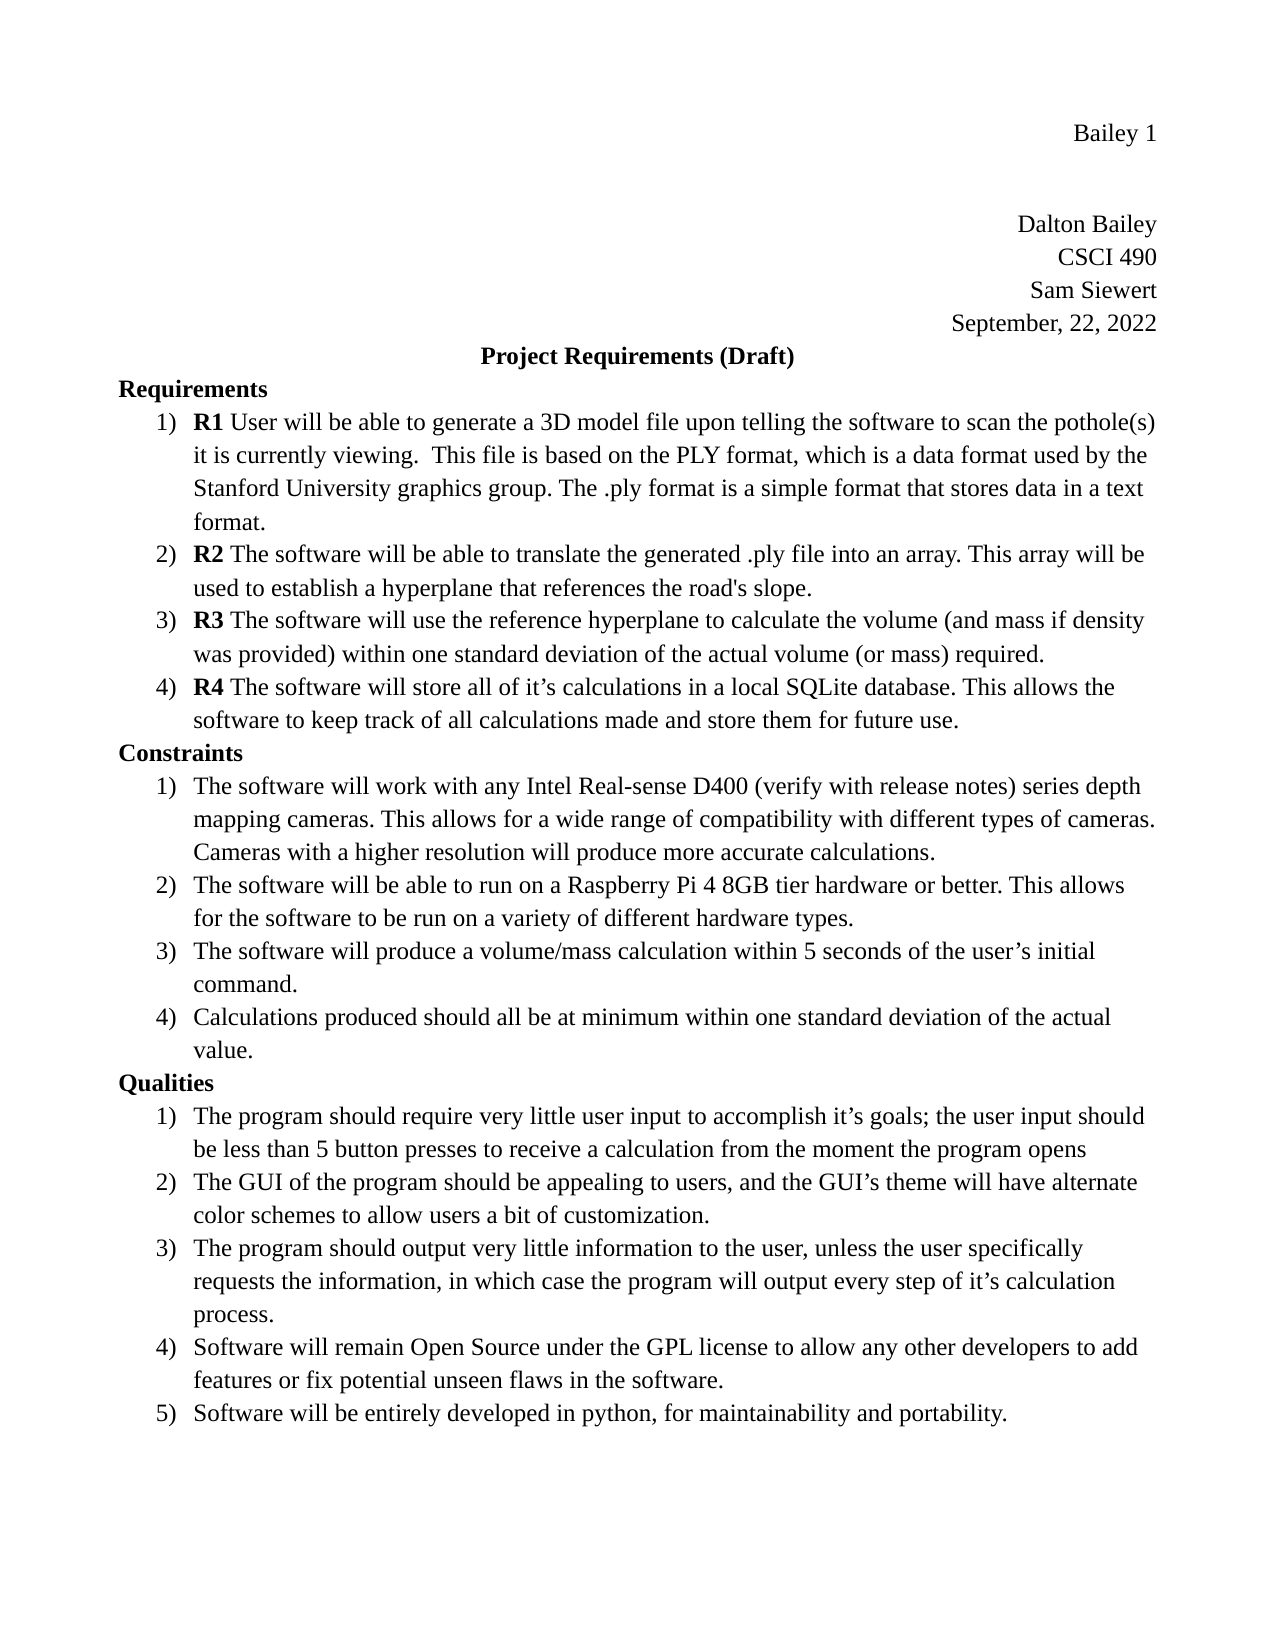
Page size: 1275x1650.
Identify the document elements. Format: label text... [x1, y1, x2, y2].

text Qualities [118, 1068, 1157, 1097]
text Requirements [118, 374, 1157, 403]
list R2 The software will be able to translate the generated .ply file into an array. This array will be used to establish a hyperplane that references the road's slope. [156, 539, 1157, 601]
list The program should output very little information to the user, unless the user specifically requests the information, in which case the program will output every step of it’s calculation process. [156, 1233, 1157, 1328]
text Sam Siewert [118, 275, 1157, 304]
list The software will produce a volume/mass calculation within 5 seconds of the user’s initial command. [156, 936, 1157, 998]
list R1 User will be able to generate a 3D model file upon telling the software to scan the pothole(s) it is currently viewing. This file is based on the PLY format, which is a data format used by the Stanford University graphics group. The .ply format is a simple format that stores data in a text format. [156, 407, 1157, 535]
text Project Requirements (Draft) [118, 341, 1157, 370]
list The GUI of the program should be appealing to users, and the GUI’s theme will have alternate color schemes to allow users a bit of customization. [156, 1167, 1157, 1229]
text CSCI 490 [118, 242, 1157, 271]
list Calculations produced should all be at minimum within one standard deviation of the actual value. [156, 1002, 1157, 1064]
list Software will remain Open Source under the GPL license to allow any other developers to add features or fix potential unseen flaws in the software. [156, 1332, 1157, 1394]
text September, 22, 2022 [118, 308, 1157, 337]
text Dalton Bailey [118, 209, 1157, 238]
list The software will work with any Intel Real-sense D400 (verify with release notes) series depth mapping cameras. This allows for a wide range of compatibility with different types of cameras. Cameras with a higher resolution will produce more accurate calculations. [156, 771, 1157, 866]
list R3 The software will use the reference hyperplane to calculate the volume (and mass if density was provided) within one standard deviation of the actual volume (or mass) required. [156, 606, 1157, 667]
list The program should require very little user input to accomplish it’s goals; the user input should be less than 5 button presses to receive a calculation from the moment the program opens [156, 1101, 1157, 1163]
text Constraints [118, 738, 1157, 766]
list R4 The software will store all of it’s calculations in a local SQLite database. This allows the software to keep track of all calculations made and store them for future use. [156, 672, 1157, 733]
list The software will be able to run on a Raspberry Pi 4 8GB tier hardware or better. This allows for the software to be run on a variety of different hardware types. [156, 870, 1157, 932]
list Software will be entirely developed in python, for maintainability and portability. [156, 1398, 1157, 1427]
